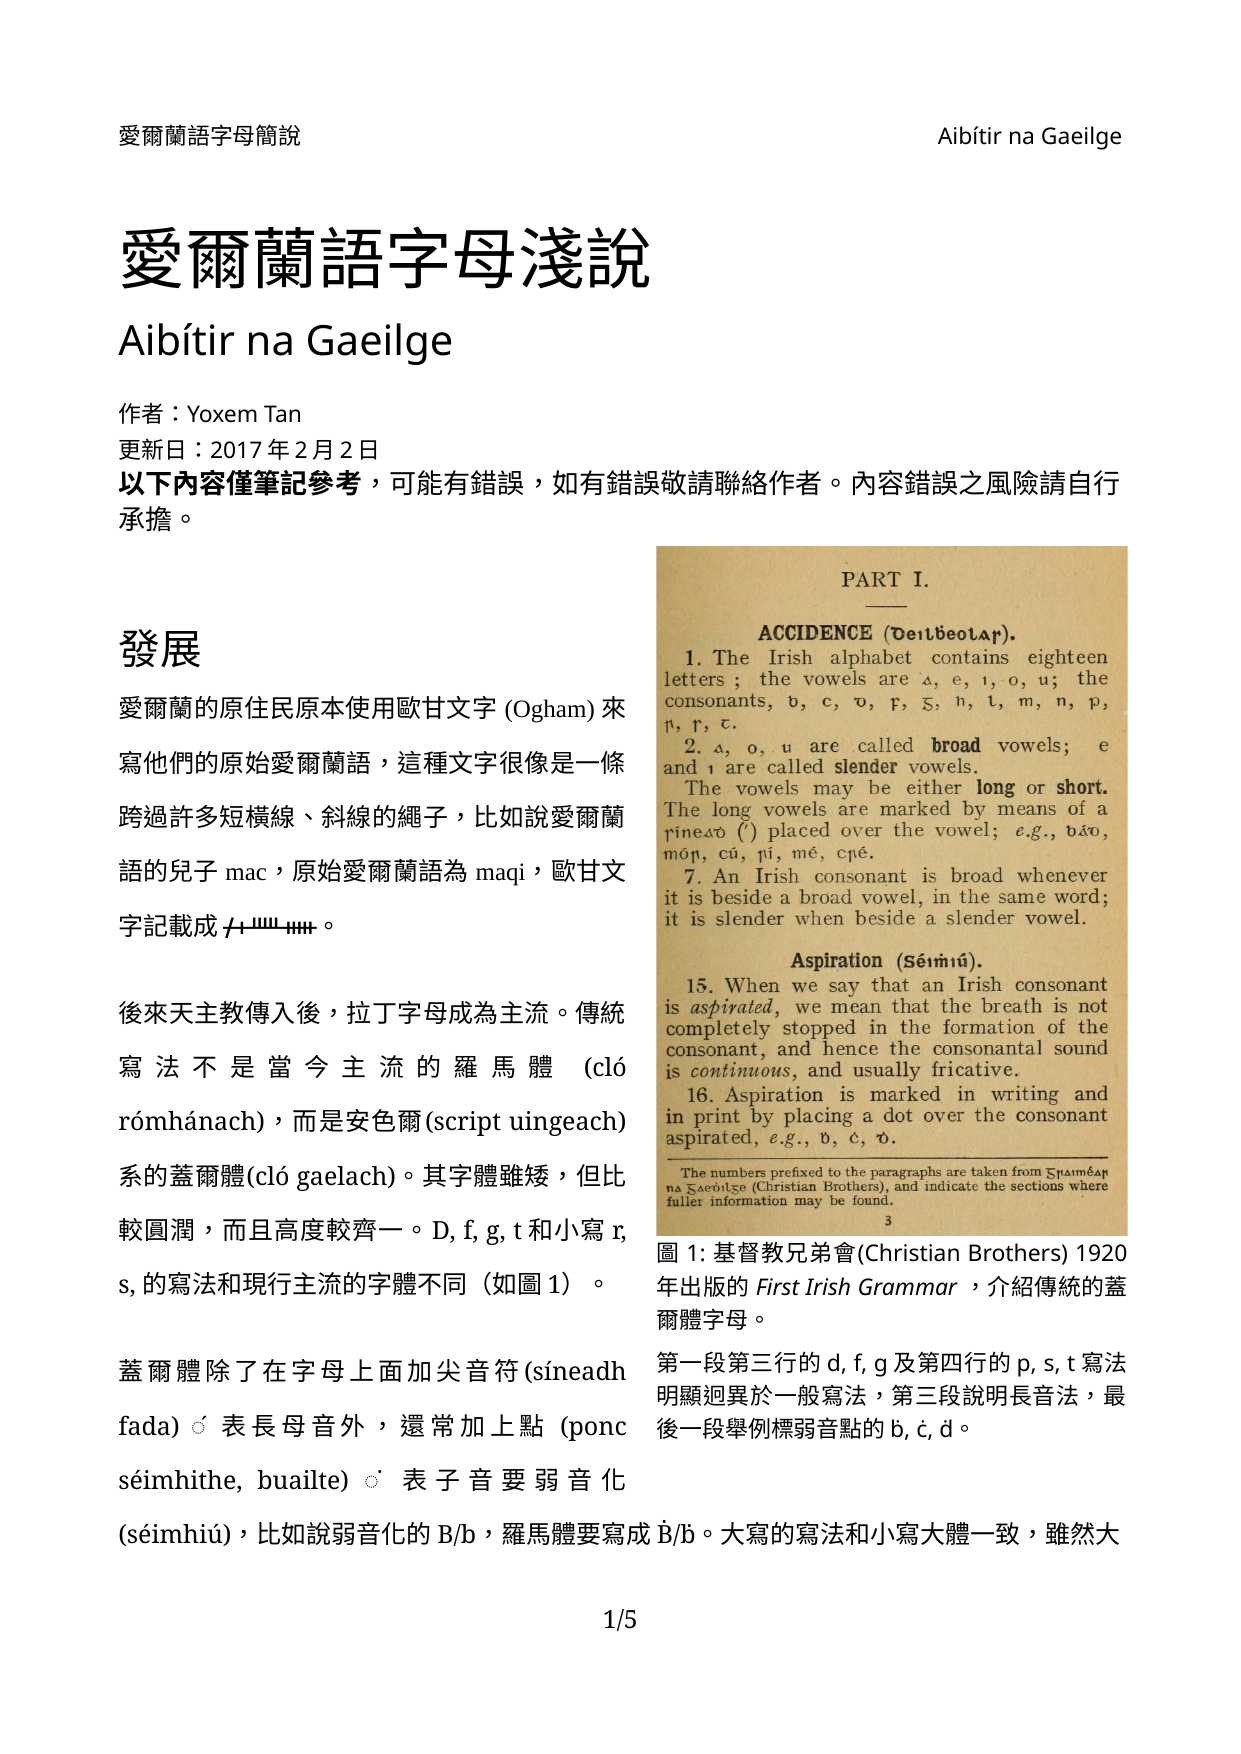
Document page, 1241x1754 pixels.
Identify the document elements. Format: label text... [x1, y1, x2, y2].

title 愛爾蘭語字母淺說 Aibítir na Gaeilge [118, 206, 1122, 368]
text 後來天主教傳入後，拉丁字母成為主流。傳統寫法不是當今主流的羅馬體 (cló rómhánach)，而是安色爾(script uingeach)系的蓋爾體(cló gaelach)。其字體雖矮，但比較圓潤，而且高度較齊一。D, f, g, t和小寫r, s, 的寫法和現行主流的字體不同（如圖1）。 [118, 993, 656, 1301]
text 蓋爾體除了在字母上面加尖音符(síneadh fada) ◌́ 表長母音外，還常加上點 (ponc séimhithe, buailte) ◌̇ 表子音要弱音化 (séimhiú)，比如說弱音化的B/b，羅馬體要寫成Ḃ/ḃ。大寫的寫法和小寫大體一致，雖然大小不同。 [118, 1352, 1122, 1551]
subtitle 發展 [118, 616, 656, 676]
text 愛爾蘭的原住民原本使用歐甘文字 (Ogham) 來寫他們的原始愛爾蘭語，這種文字很像是一條跨過許多短橫線、斜線的繩子，比如說愛爾蘭語的兒子 mac，原始愛爾蘭語為 maqi，歐甘文字記載成ᚋᚐᚊᚔ。 [118, 689, 656, 942]
text 圖 1: 基督教兄弟會(Christian Brothers) 1920 年出版的 First Irish Grammar ，介紹傳統的蓋爾體字母。 [656, 1236, 1128, 1335]
text 作者：Yoxem Tan 更新日：2017年2月2日 以下內容僅筆記參考，可能有錯誤，如有錯誤敬請聯絡作者。內容錯誤之風險請自行承擔。 [118, 394, 1122, 536]
text [656, 1335, 1128, 1345]
text 第一段第三行的d, f, g及第四行的p, s, t寫法明顯迥異於一般寫法，第三段說明長音法，最後一段舉例標弱音點的ḃ, ċ, ḋ。 [656, 1345, 1128, 1445]
picture [656, 546, 1128, 1236]
text [656, 542, 1128, 546]
